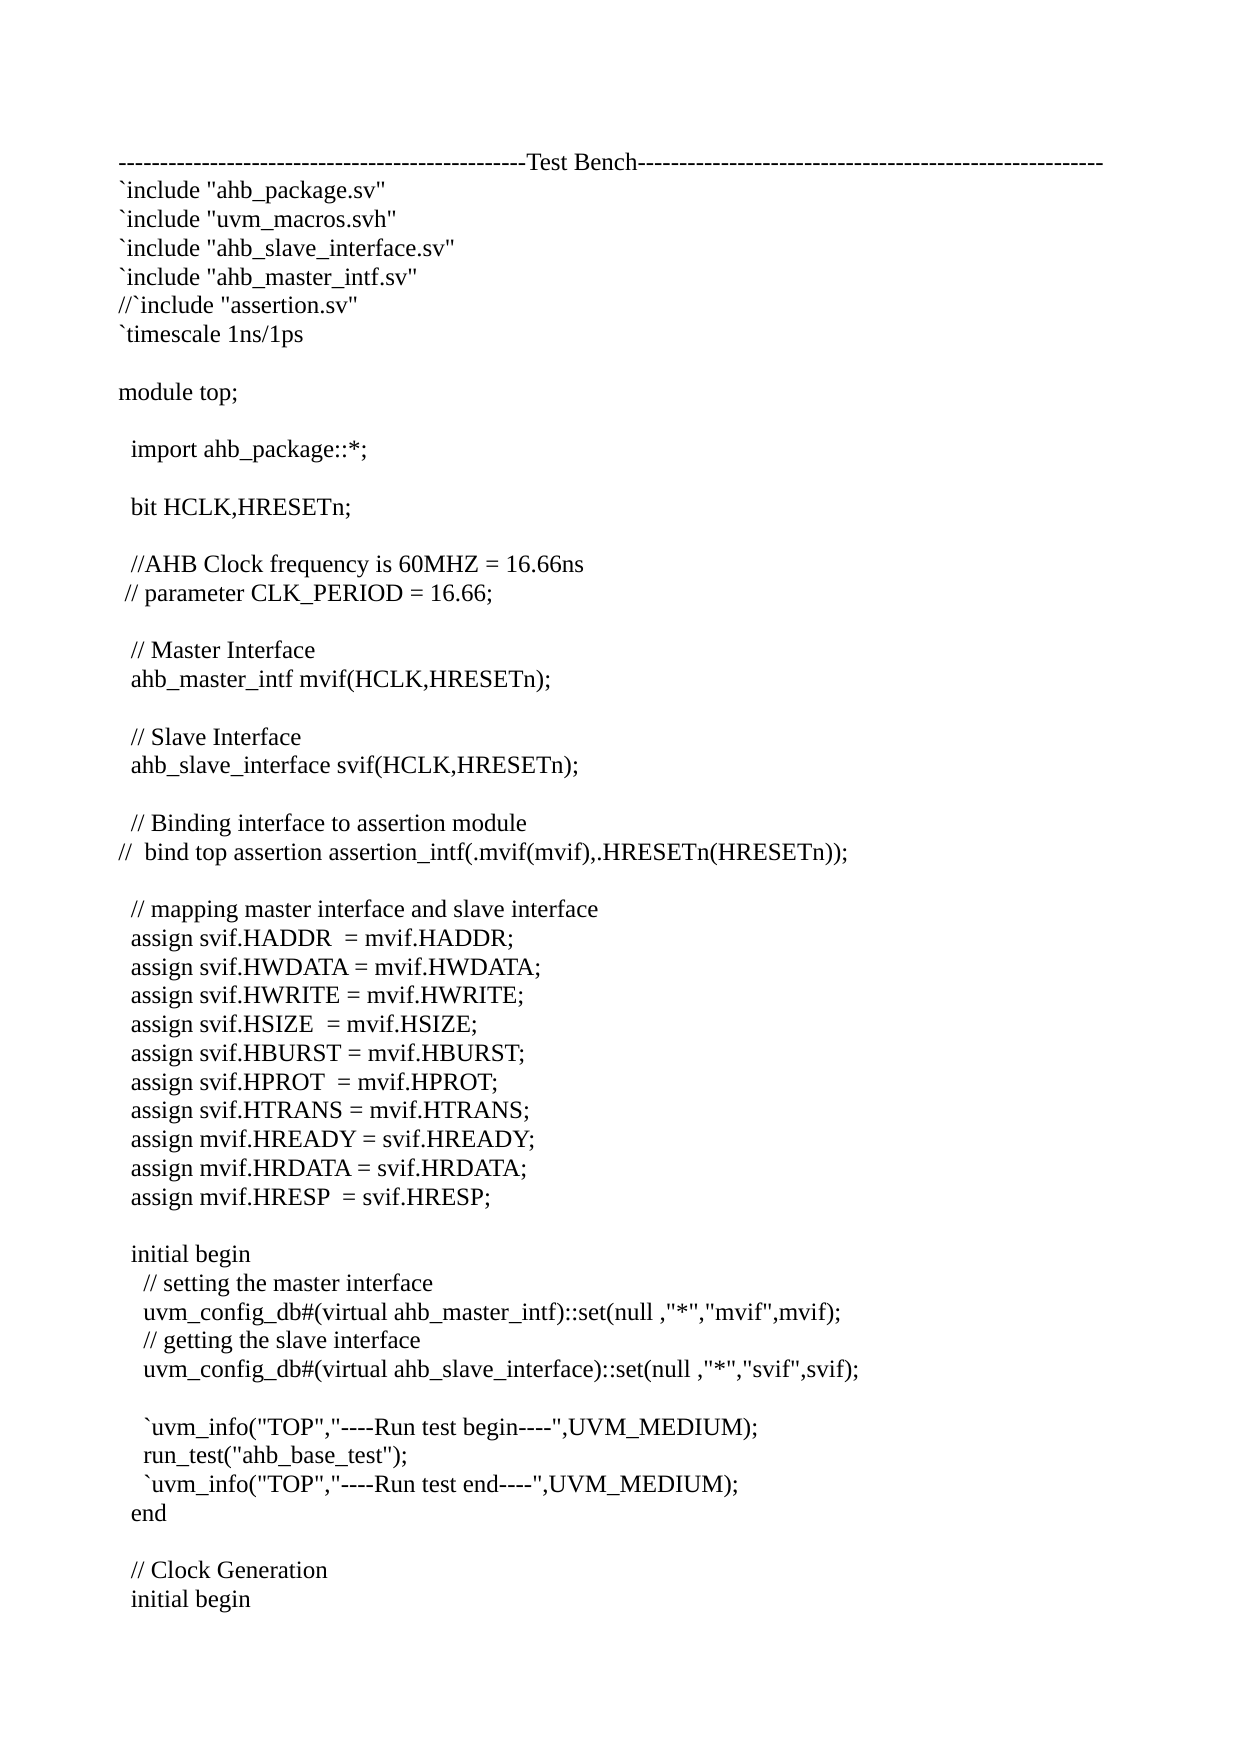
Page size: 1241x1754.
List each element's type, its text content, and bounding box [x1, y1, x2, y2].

text uvm_config_db#(virtual ahb_slave_interface)::set(null ,"*","svif",svif); [118, 1354, 1122, 1383]
text assign svif.HADDR = mvif.HADDR; [118, 923, 1122, 952]
text assign mvif.HRDATA = svif.HRDATA; [118, 1153, 1122, 1182]
text // Master Interface [118, 636, 1122, 664]
text -------------------------------------------------Test Bench-------------------------------------------------------- [118, 147, 1122, 176]
text initial begin [118, 1239, 1122, 1268]
text // setting the master interface [118, 1268, 1122, 1297]
text assign svif.HWDATA = mvif.HWDATA; [118, 952, 1122, 981]
text assign svif.HSIZE = mvif.HSIZE; [118, 1009, 1122, 1038]
text // Slave Interface [118, 722, 1122, 751]
text // Clock Generation [118, 1556, 1122, 1584]
text `uvm_info("TOP","----Run test end----",UVM_MEDIUM); [118, 1469, 1122, 1498]
text run_test("ahb_base_test"); [118, 1441, 1122, 1469]
text assign mvif.HRESP = svif.HRESP; [118, 1182, 1122, 1211]
text ahb_slave_interface svif(HCLK,HRESETn); [118, 751, 1122, 779]
text `include "uvm_macros.svh" [118, 204, 1122, 233]
text `include "ahb_master_intf.sv" [118, 262, 1122, 291]
text uvm_config_db#(virtual ahb_master_intf)::set(null ,"*","mvif",mvif); [118, 1297, 1122, 1326]
text //AHB Clock frequency is 60MHZ = 16.66ns [118, 549, 1122, 578]
text // parameter CLK_PERIOD = 16.66; [118, 578, 1122, 607]
text assign svif.HPROT = mvif.HPROT; [118, 1067, 1122, 1096]
text `include "ahb_slave_interface.sv" [118, 233, 1122, 262]
text assign svif.HWRITE = mvif.HWRITE; [118, 981, 1122, 1009]
text // Binding interface to assertion module [118, 808, 1122, 837]
text assign svif.HBURST = mvif.HBURST; [118, 1038, 1122, 1067]
text assign mvif.HREADY = svif.HREADY; [118, 1124, 1122, 1153]
text // mapping master interface and slave interface [118, 894, 1122, 923]
text import ahb_package::*; [118, 434, 1122, 463]
text `include "ahb_package.sv" [118, 176, 1122, 204]
text // bind top assertion assertion_intf(.mvif(mvif),.HRESETn(HRESETn)); [118, 837, 1122, 866]
text initial begin [118, 1584, 1122, 1613]
text bit HCLK,HRESETn; [118, 492, 1122, 521]
text end [118, 1498, 1122, 1527]
text assign svif.HTRANS = mvif.HTRANS; [118, 1096, 1122, 1124]
text `timescale 1ns/1ps [118, 319, 1122, 348]
text //`include "assertion.sv" [118, 291, 1122, 319]
text `uvm_info("TOP","----Run test begin----",UVM_MEDIUM); [118, 1412, 1122, 1441]
text ahb_master_intf mvif(HCLK,HRESETn); [118, 664, 1122, 693]
text // getting the slave interface [118, 1326, 1122, 1354]
text module top; [118, 377, 1122, 406]
